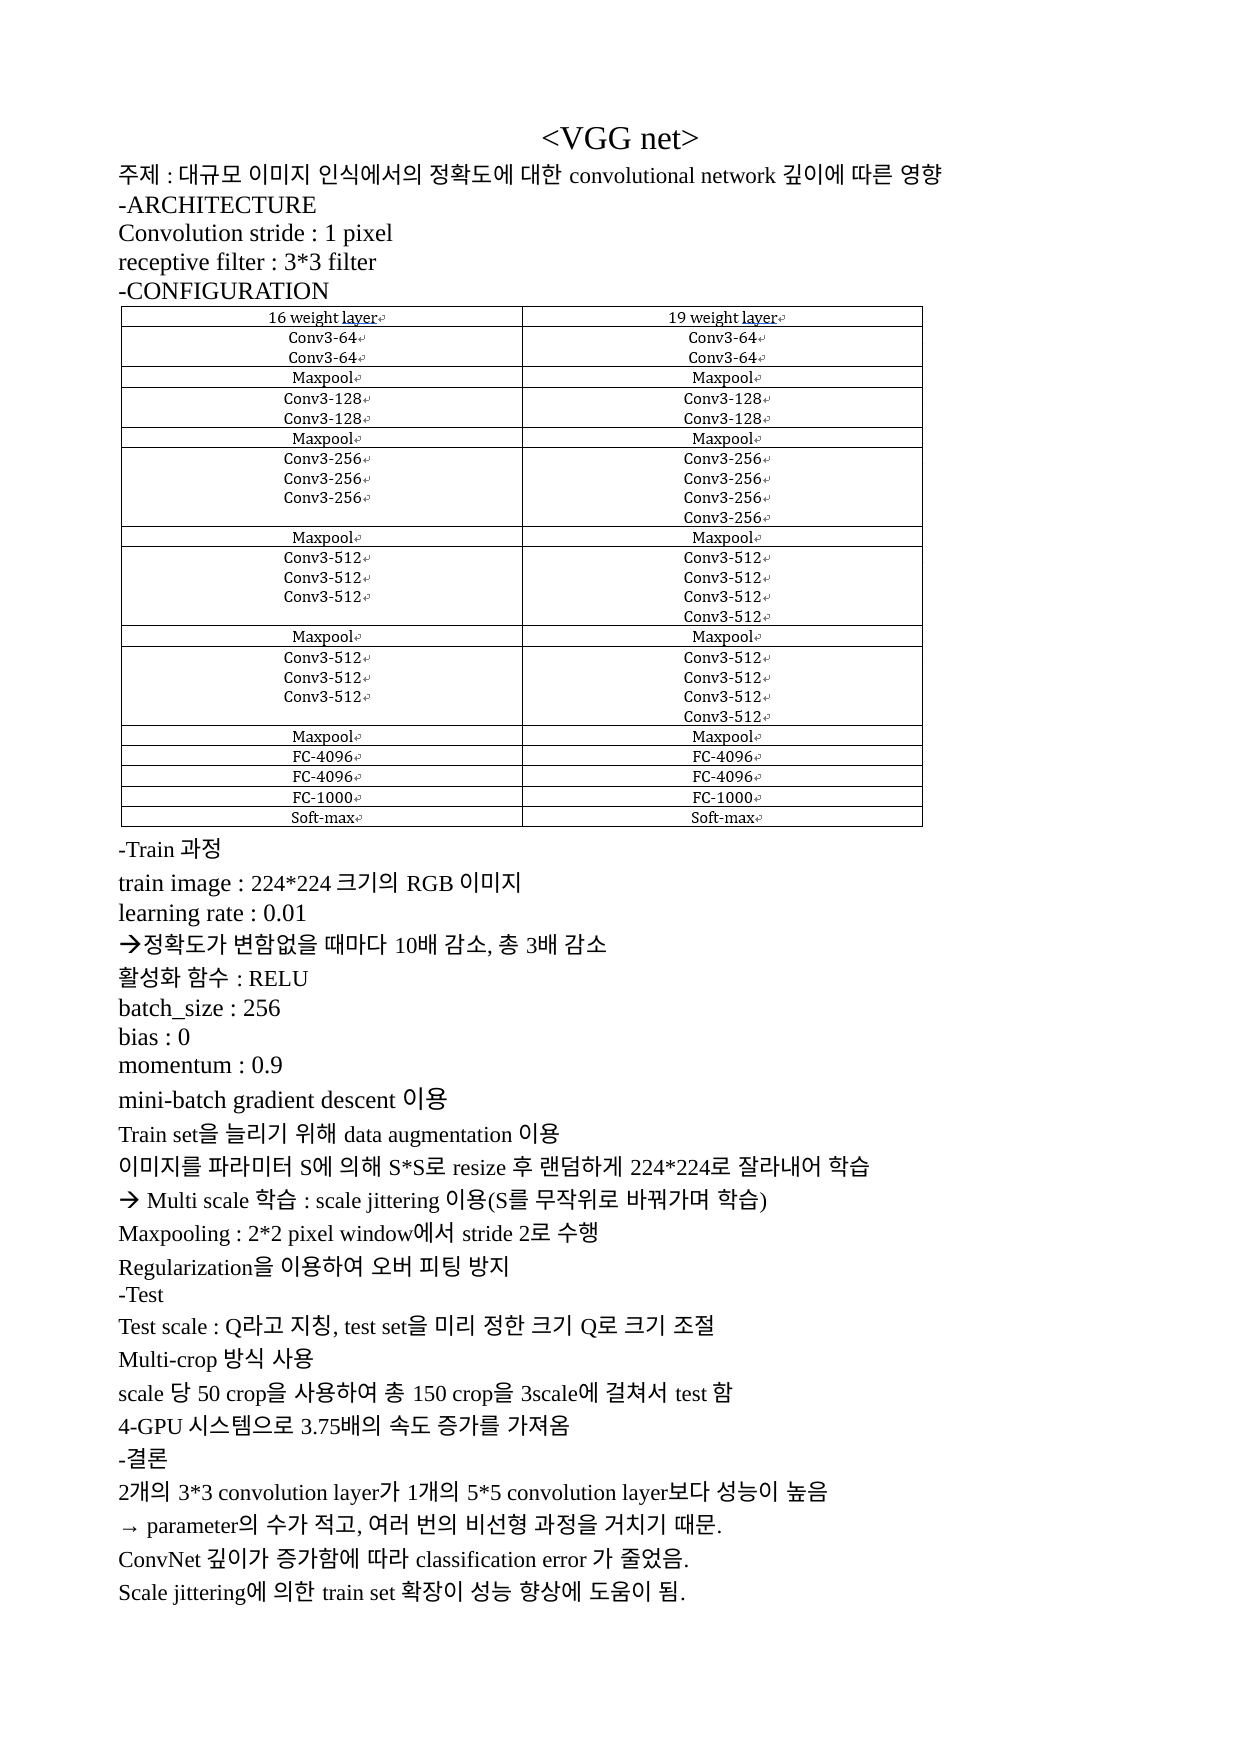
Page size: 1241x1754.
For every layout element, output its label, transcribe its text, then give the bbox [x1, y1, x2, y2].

text → parameter의 수가 적고, 여러 번의 비선형 과정을 거치기 때문. [118, 1507, 1122, 1541]
text Convolution stride : 1 pixel [118, 218, 1122, 247]
text momentum : 0.9 [118, 1050, 1122, 1079]
text 2개의 3*3 convolution layer가 1개의 5*5 convolution layer보다 성능이 높음 [118, 1474, 1122, 1507]
text -Test [118, 1282, 1122, 1308]
text Regularization을 이용하여 오버 피팅 방지 [118, 1248, 1122, 1282]
text ConvNet 깊이가 증가함에 따라 classification error 가 줄었음. [118, 1541, 1122, 1574]
text batch_size : 256 [118, 993, 1122, 1022]
text Test scale : Q라고 지칭, test set을 미리 정한 크기 Q로 크기 조절 [118, 1308, 1122, 1341]
text -결론 [118, 1441, 1122, 1474]
text Multi-crop 방식 사용 [118, 1341, 1122, 1374]
text -ARCHITECTURE [118, 190, 1122, 218]
text 이미지를 파라미터 S에 의해 S*S로 resize 후 랜덤하게 224*224로 잘라내어 학습 [118, 1149, 1122, 1182]
text train image : 224*224 크기의 RGB 이미지 [118, 864, 1122, 898]
text scale 당 50 crop을 사용하여 총 150 crop을 3scale에 걸쳐서 test 함 [118, 1374, 1122, 1408]
text 정확도가 변함없을 때마다 10배 감소, 총 3배 감소 [118, 926, 1122, 960]
text bias : 0 [118, 1022, 1122, 1050]
text 활성화 함수 : RELU [118, 960, 1122, 993]
text Maxpooling : 2*2 pixel window에서 stride 2로 수행 [118, 1215, 1122, 1248]
text receptive filter : 3*3 filter [118, 247, 1122, 276]
text mini-batch gradient descent 이용 [118, 1079, 1122, 1115]
text 주제 : 대규모 이미지 인식에서의 정확도에 대한 convolutional network 깊이에 따른 영향 [118, 156, 1122, 190]
text Scale jittering에 의한 train set 확장이 성능 향상에 도움이 됨. [118, 1574, 1122, 1607]
text Train set을 늘리기 위해 data augmentation 이용 [118, 1115, 1122, 1149]
text 4-GPU 시스템으로 3.75배의 속도 증가를 가져옴 [118, 1408, 1122, 1441]
text -CONFIGURATION [118, 276, 1122, 305]
text -Train 과정 [118, 831, 1122, 864]
picture [118, 304, 925, 832]
text learning rate : 0.01 [118, 898, 1122, 926]
text  Multi scale 학습 : scale jittering 이용(S를 무작위로 바꿔가며 학습) [118, 1182, 1122, 1215]
text <VGG net> [118, 118, 1122, 156]
